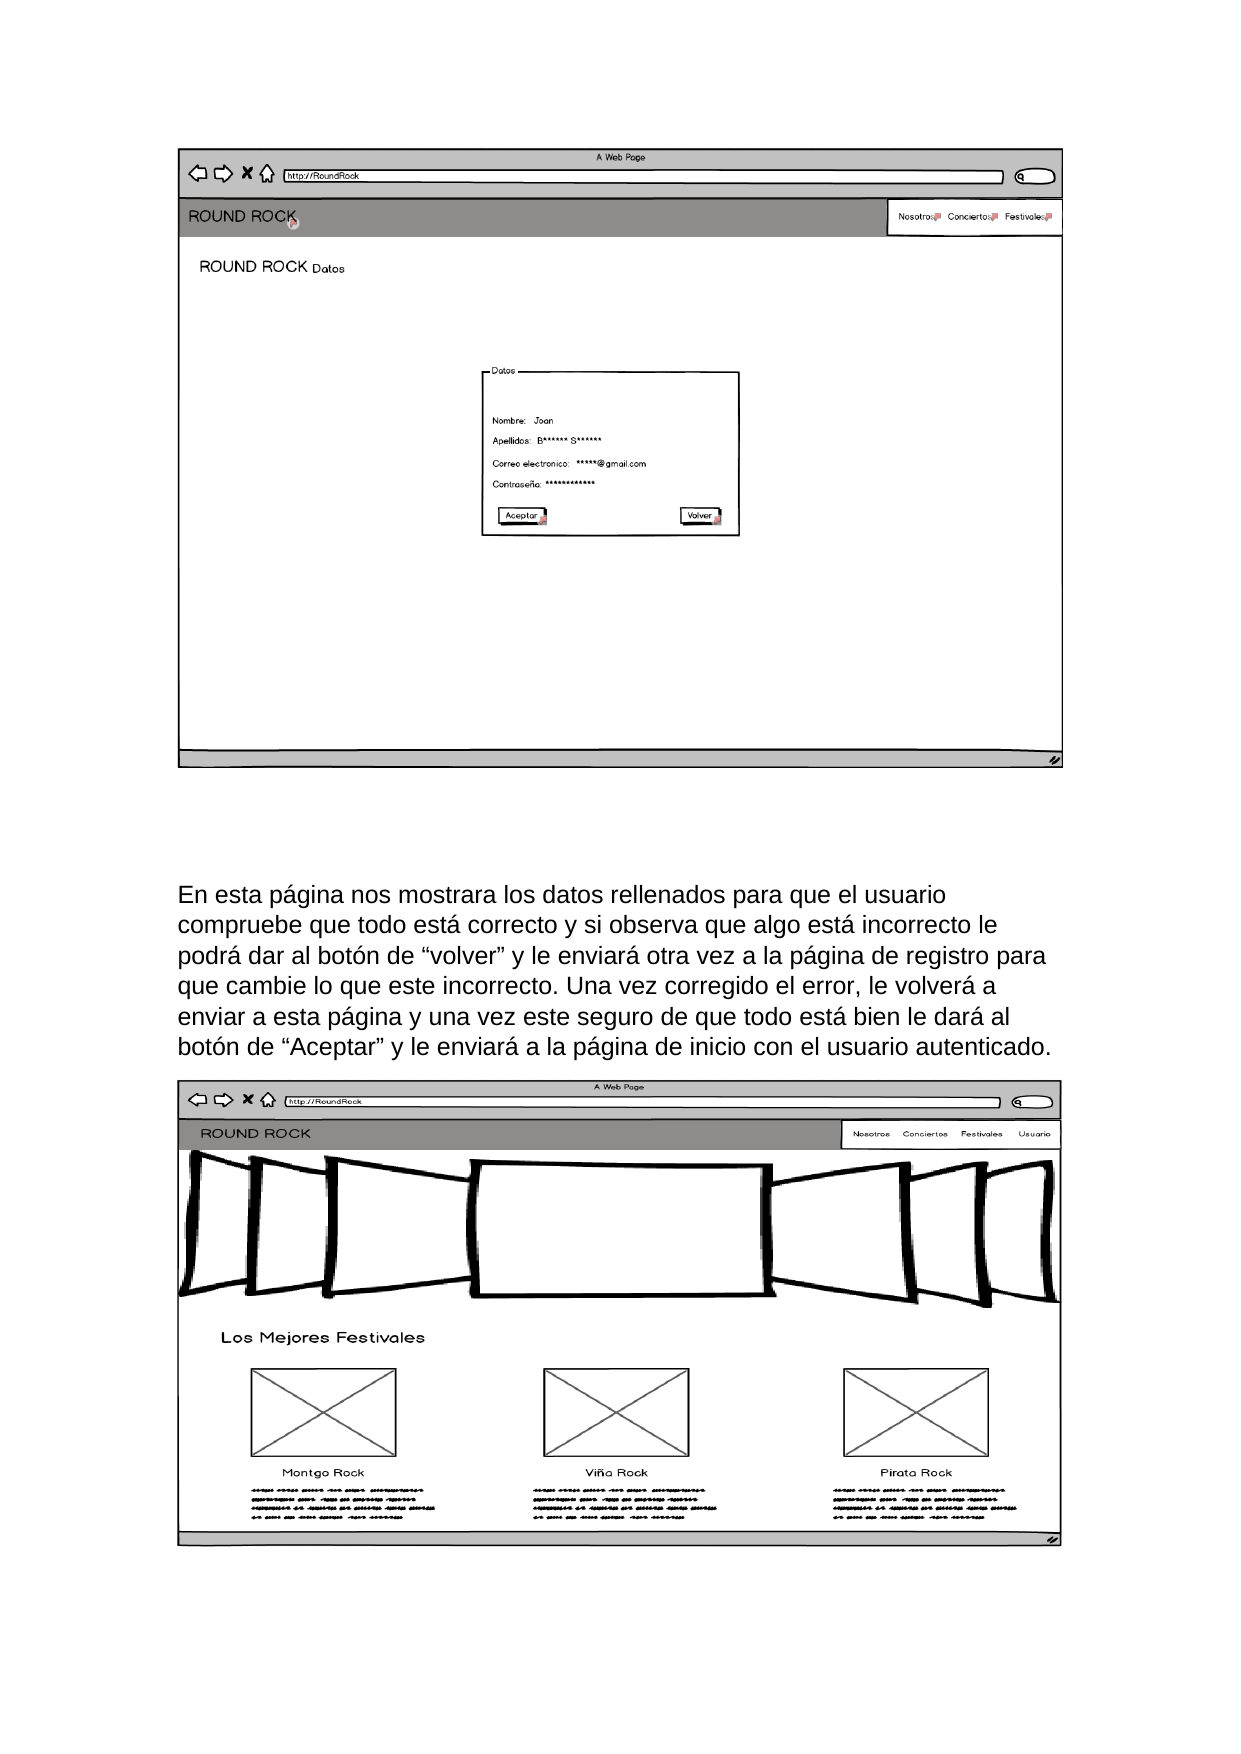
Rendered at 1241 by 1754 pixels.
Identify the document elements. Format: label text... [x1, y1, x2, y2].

list En esta página nos mostrara los datos rellenados para que el usuario compruebe que todo está correcto y si observa que algo está incorrecto le podrá dar al botón de “volver” y le enviará otra vez a la página de registro para que cambie lo que este incorrecto. Una vez corregido el error, le volverá a enviar a esta página y una vez este seguro de que todo está bien le dará al botón de “Aceptar” y le enviará a la página de inicio con el usuario autenticado. [177, 880, 1063, 1061]
